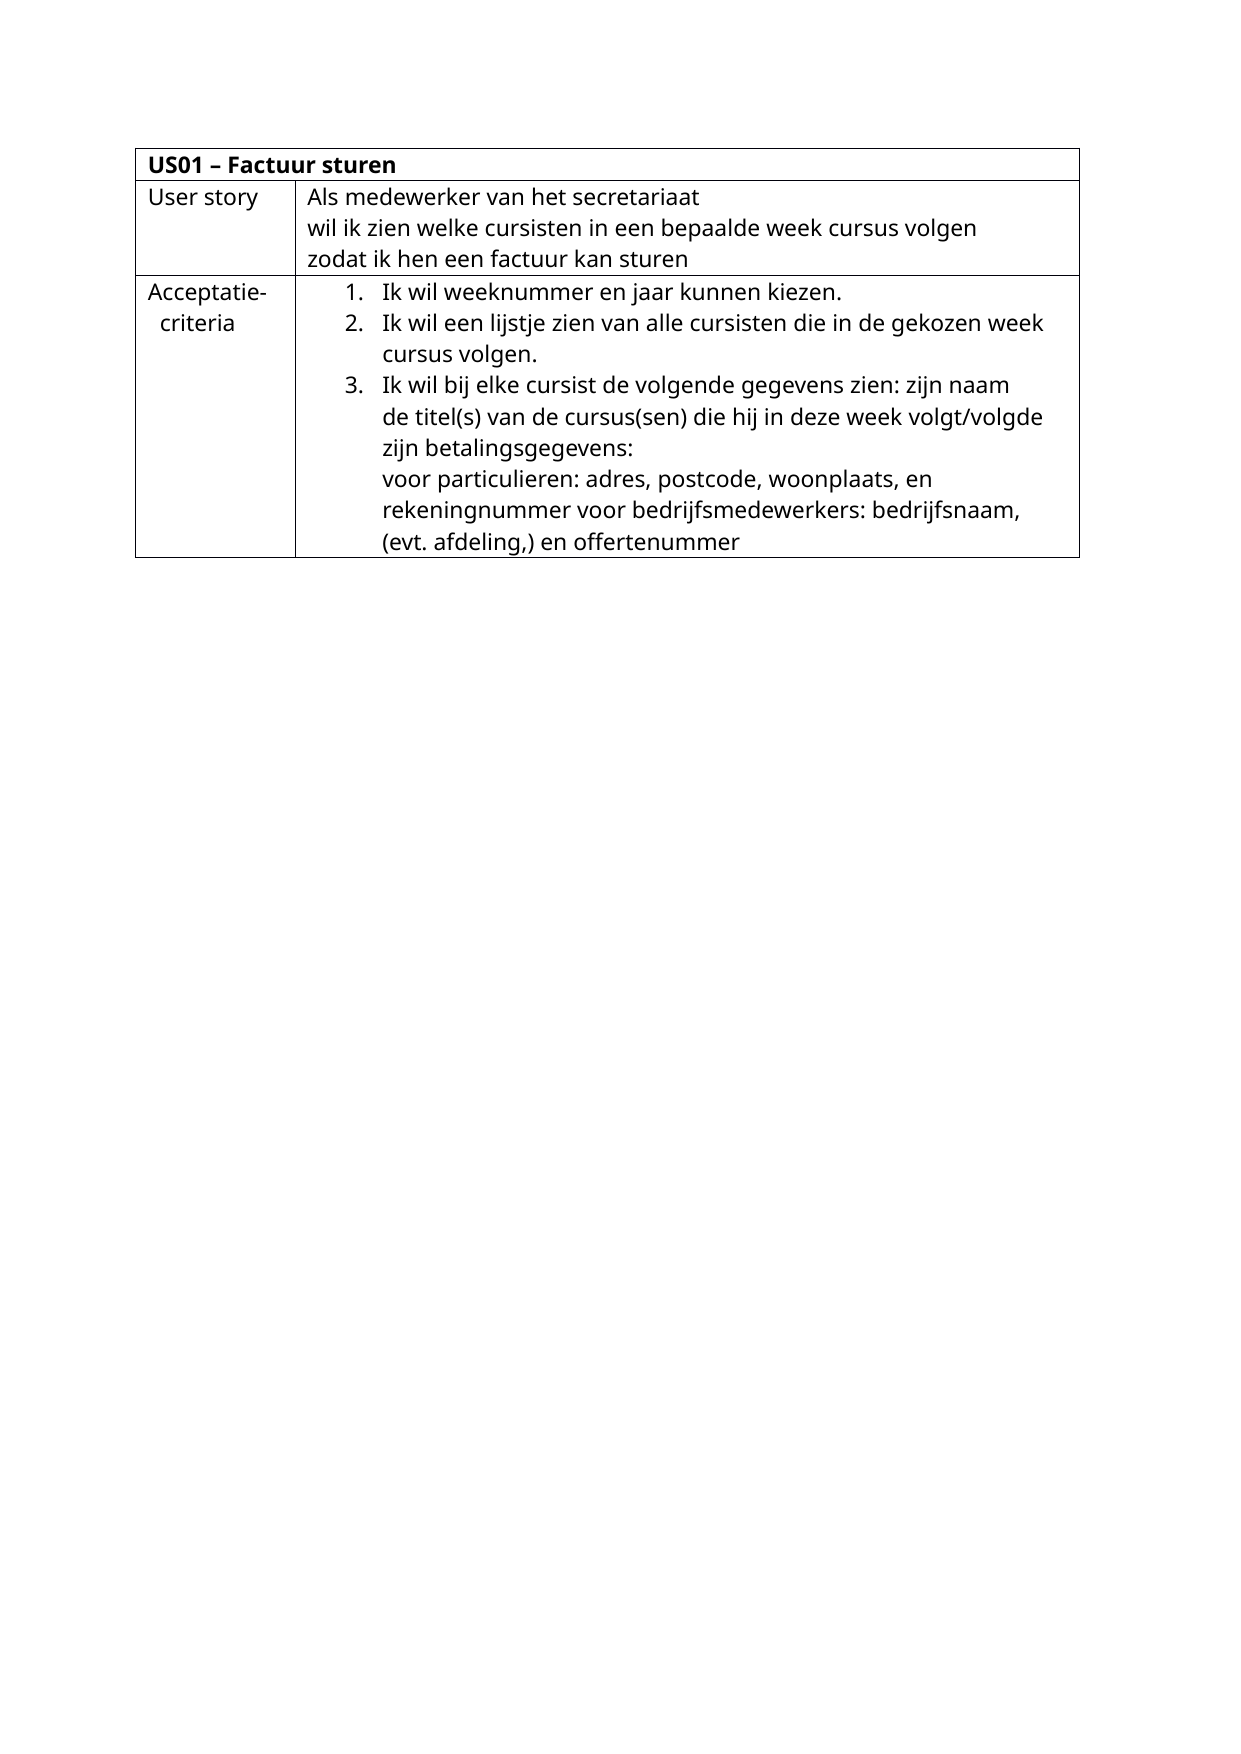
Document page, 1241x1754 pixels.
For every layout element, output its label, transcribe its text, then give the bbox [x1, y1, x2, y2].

table_cell Acceptatie- criteria [136, 276, 295, 557]
table_cell Ik wil weeknummer en jaar kunnen kiezen. Ik wil een lijstje zien van alle cursisten die in de gekozen week cursus volgen. Ik wil bij elke cursist de volgende gegevens zien: zijn naam de titel(s) van de cursus(sen) die hij in deze week volgt/volgde zijn betalingsgegevens: voor particulieren: adres, postcode, woonplaats, en rekeningnummer voor bedrijfsmedewerkers: bedrijfsnaam, (evt. afdeling,) en offertenummer [296, 276, 1079, 557]
table_cell User story [136, 181, 295, 275]
table_header US01 – Factuur sturen [136, 149, 1079, 180]
table_cell Als medewerker van het secretariaat wil ik zien welke cursisten in een bepaalde week cursus volgen zodat ik hen een factuur kan sturen [296, 181, 1079, 275]
